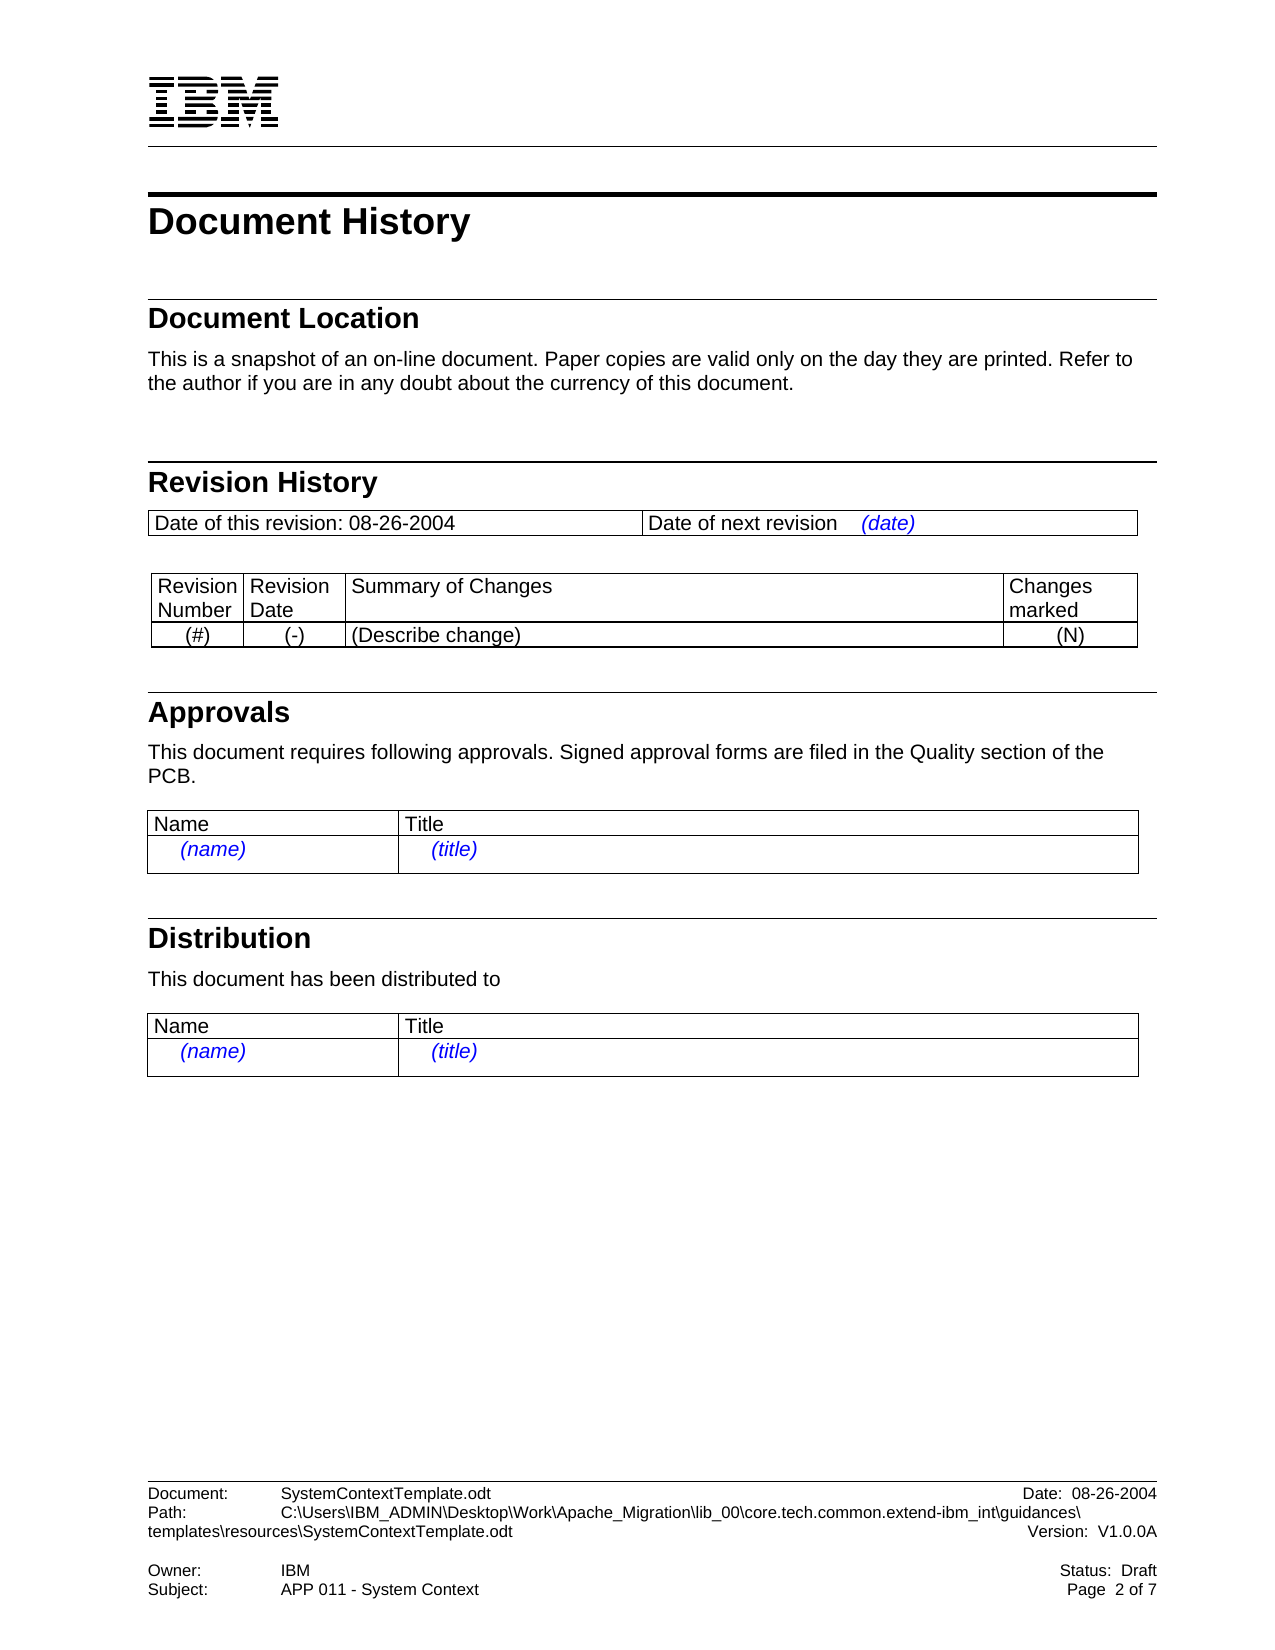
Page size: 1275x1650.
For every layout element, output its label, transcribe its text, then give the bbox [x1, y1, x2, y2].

text This is a snapshot of an on-line document. Paper copies are valid only on the day they are printed. Refer to the author if you are in any doubt about the currency of this document. [148, 347, 1157, 395]
table_cell (title) [399, 1039, 1138, 1076]
table_cell (title) [399, 836, 1138, 873]
subtitle Document History [148, 197, 1157, 242]
text This document requires following approvals. Signed approval forms are filed in the Quality section of the PCB. [148, 740, 1157, 788]
table_cell (-) [244, 623, 345, 646]
table_cell (name) [148, 836, 398, 873]
table_header Revision Number [152, 574, 243, 621]
table_header Revision Date [244, 574, 345, 621]
table_header Name [148, 1014, 398, 1038]
table_cell (Describe change) [346, 623, 1003, 646]
table_header Name [148, 811, 398, 835]
table_header Date of this revision: 08-26-2004 [149, 511, 642, 535]
subtitle Revision History [148, 463, 1157, 498]
table_cell (name) [148, 1039, 398, 1076]
text This document has been distributed to [148, 967, 1157, 991]
table_header Summary of Changes [346, 574, 1003, 621]
table_header Date of next revision (date) [643, 511, 1137, 535]
table_header Changes marked [1004, 574, 1137, 621]
subtitle Distribution [148, 919, 1157, 955]
table_cell (N) [1004, 623, 1137, 646]
table_header Title [399, 811, 1138, 835]
subtitle Document Location [148, 300, 1157, 335]
table_header Title [399, 1014, 1138, 1038]
subtitle Approvals [148, 693, 1157, 728]
table_cell (#) [152, 623, 243, 646]
